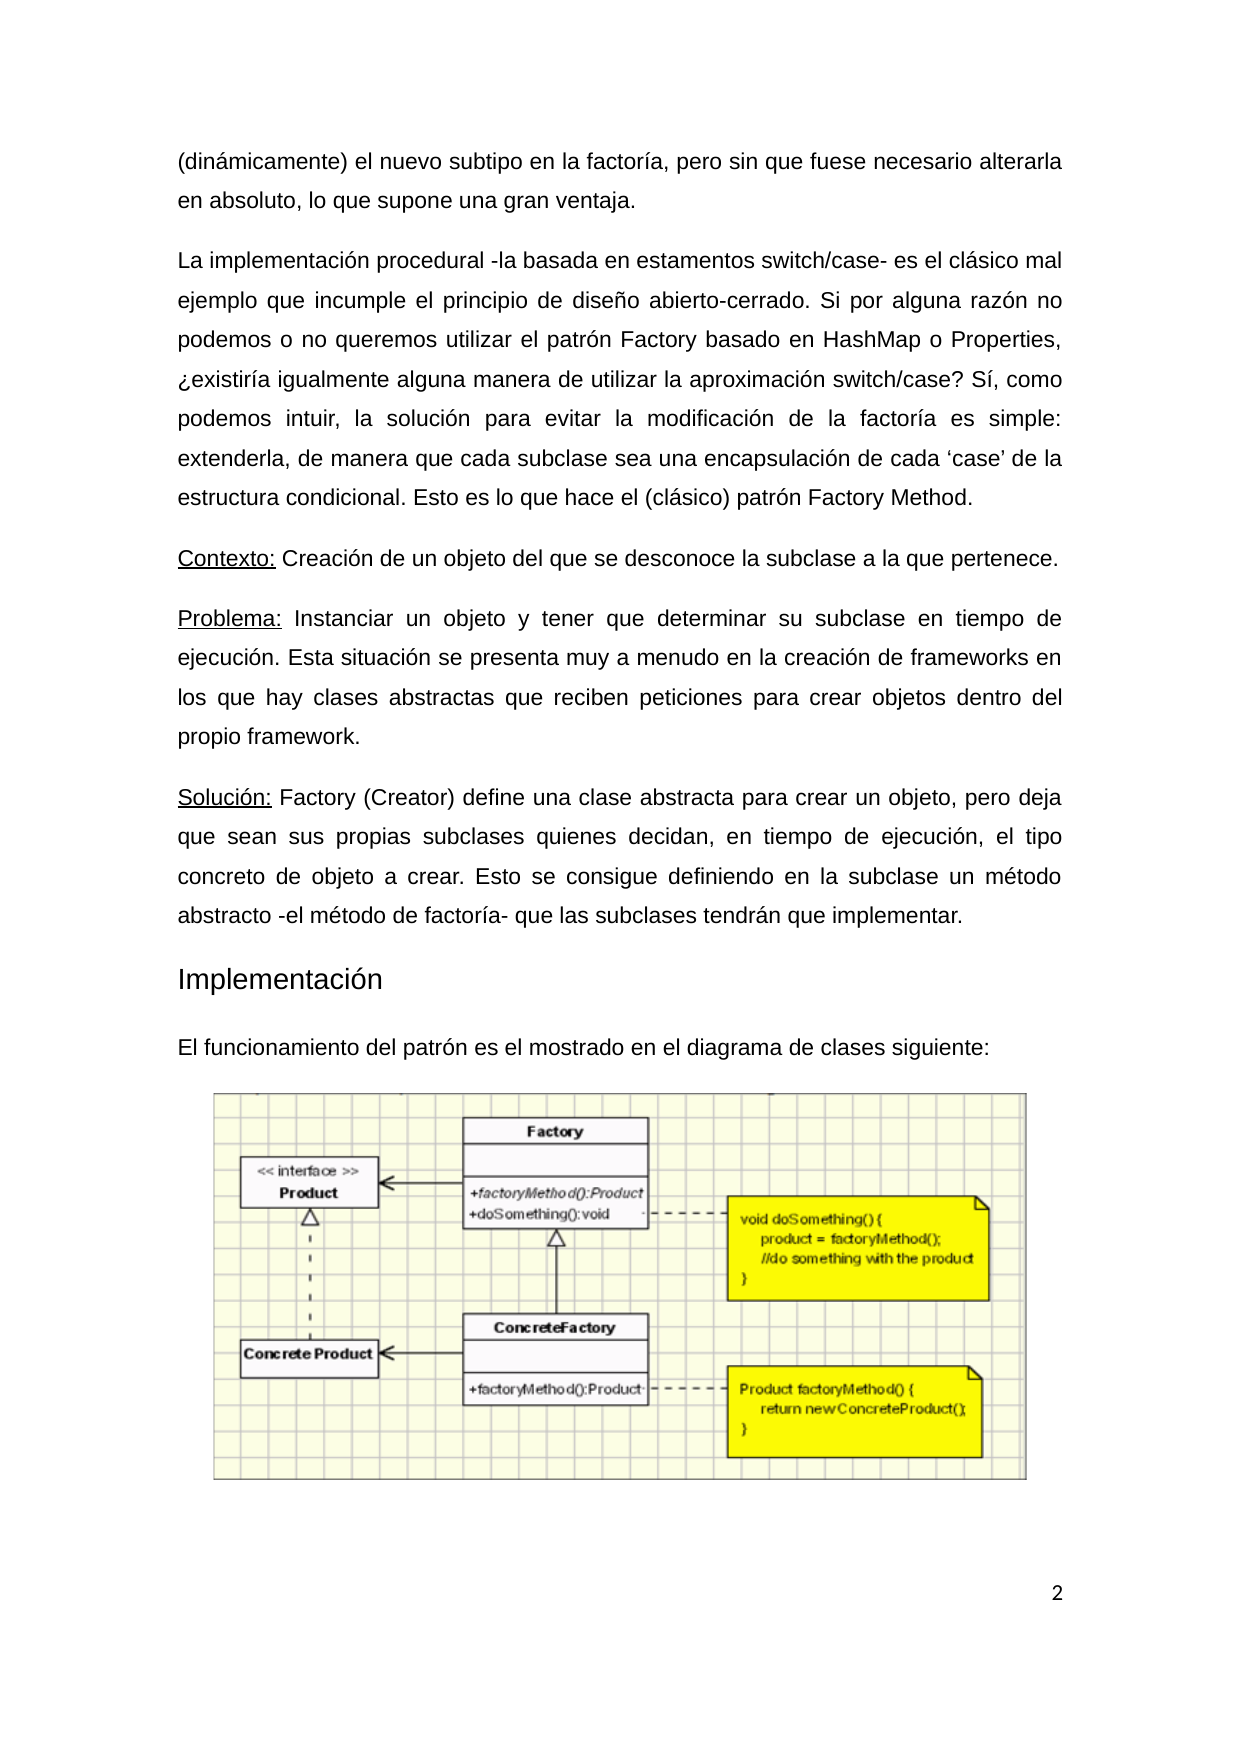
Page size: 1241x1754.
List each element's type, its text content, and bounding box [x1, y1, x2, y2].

text Solución: Factory (Creator) define una clase abstracta para crear un objeto, pero deja que sean sus propias subclases quienes decidan, en tiempo de ejecución, el tipo concreto de objeto a crear. Esto se consigue definiendo en la subclase un método abstracto -el método de factoría- que las subclases tendrán que implementar. [177, 784, 1063, 928]
text La implementación procedural -la basada en estamentos switch/case- es el clásico mal ejemplo que incumple el principio de diseño abierto-cerrado. Si por alguna razón no podemos o no queremos utilizar el patrón Factory basado en HashMap o Properties, ¿existiría igualmente alguna manera de utilizar la aproximación switch/case? Sí, como podemos intuir, la solución para evitar la modificación de la factoría es simple: extenderla, de manera que cada subclase sea una encapsulación de cada ‘case’ de la estructura condicional. Esto es lo que hace el (clásico) patrón Factory Method. [177, 247, 1063, 511]
text Problema: Instanciar un objeto y tener que determinar su subclase en tiempo de ejecución. Esta situación se presenta muy a menudo en la creación de frameworks en los que hay clases abstractas que reciben peticiones para crear objetos dentro del propio framework. [177, 605, 1063, 750]
text El funcionamiento del patrón es el mostrado en el diagrama de clases siguiente: [177, 1033, 1063, 1060]
picture [213, 1093, 1027, 1480]
text Contexto: Creación de un objeto del que se desconoce la subclase a la que pertenece. [177, 544, 1063, 571]
text (dinámicamente) el nuevo subtipo en la factoría, pero sin que fuese necesario alterarla en absoluto, lo que supone una gran ventaja. [177, 148, 1063, 213]
text Implementación [177, 962, 1063, 996]
